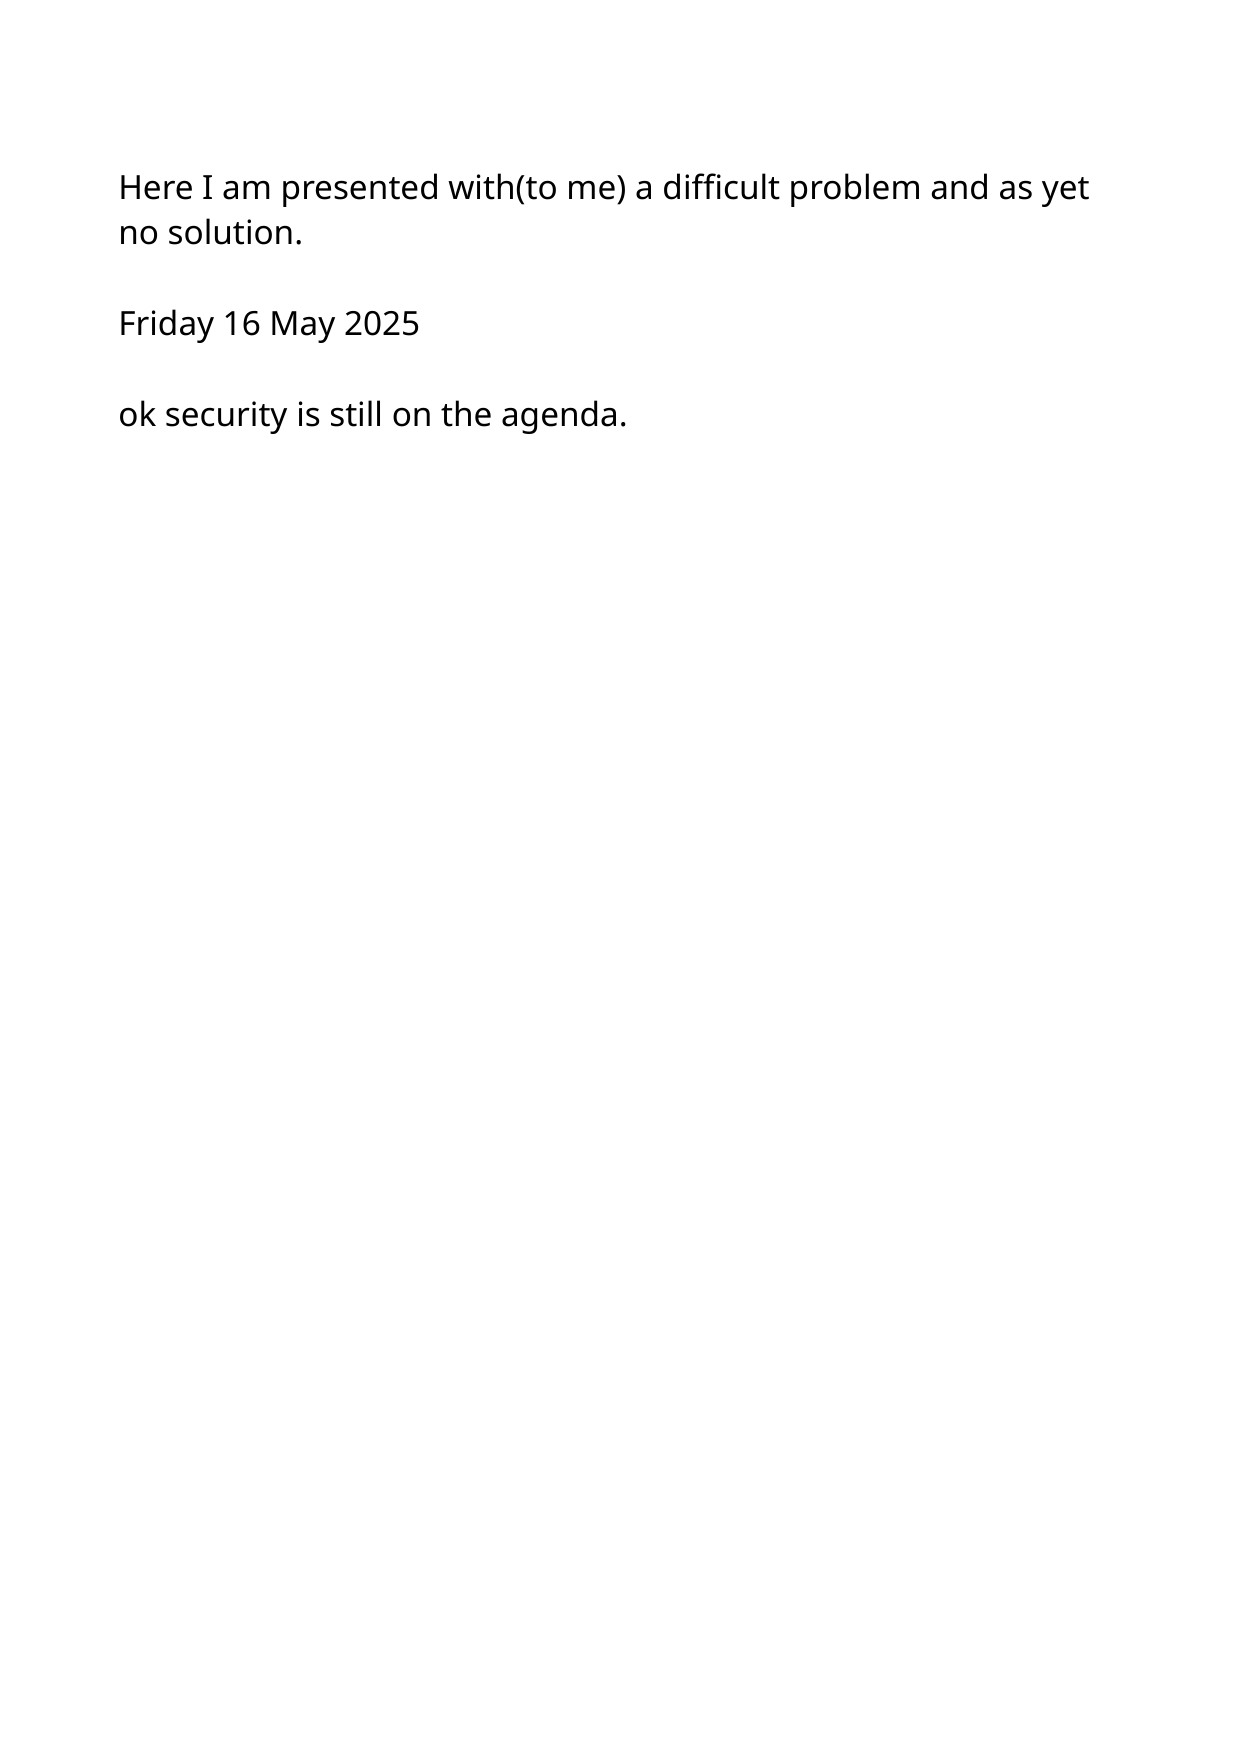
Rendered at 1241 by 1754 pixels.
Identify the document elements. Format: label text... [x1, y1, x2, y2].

text ok security is still on the agenda. [118, 391, 1122, 436]
text Here I am presented with(to me) a difficult problem and as yet no solution. [118, 163, 1122, 254]
text Friday 16 May 2025 [118, 300, 1122, 345]
